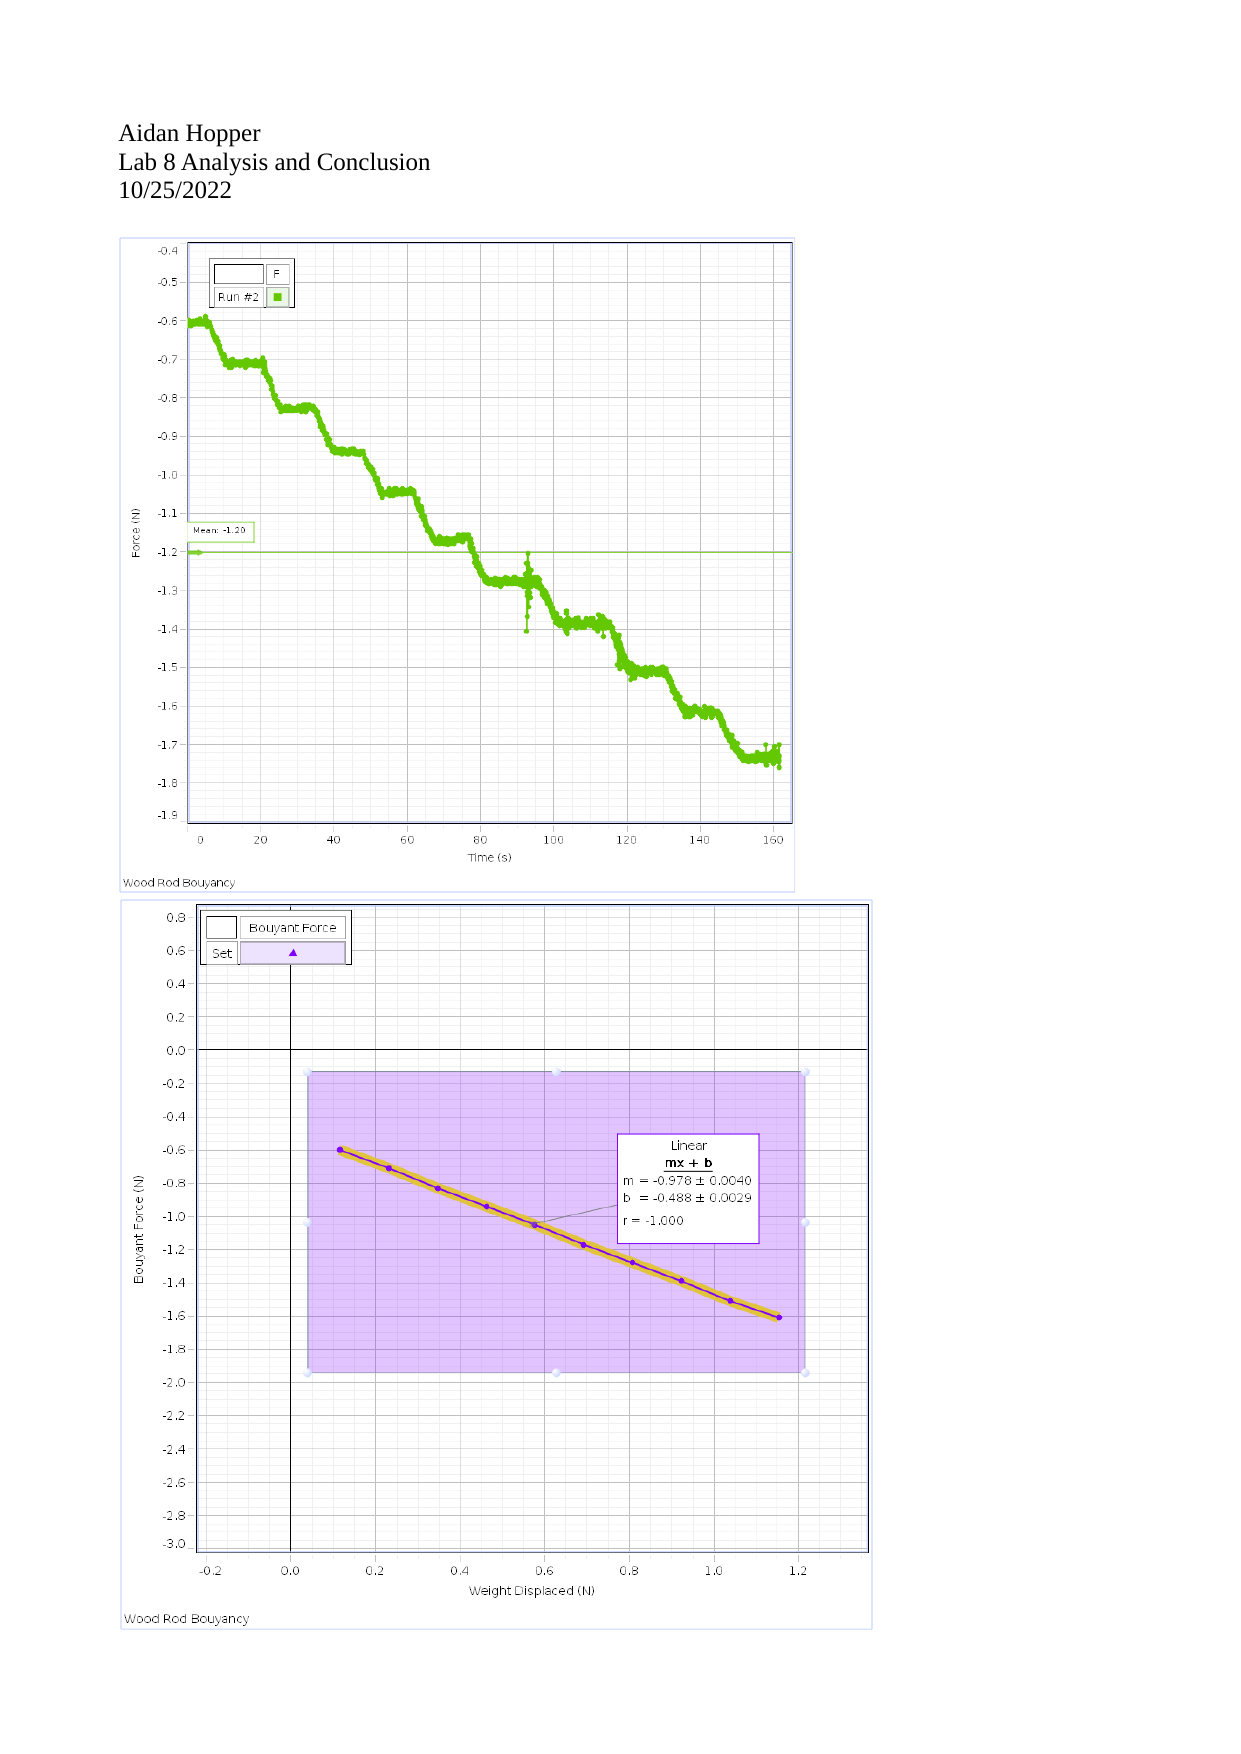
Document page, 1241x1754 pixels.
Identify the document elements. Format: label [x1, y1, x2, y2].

picture [118, 233, 796, 894]
picture [118, 898, 878, 1635]
